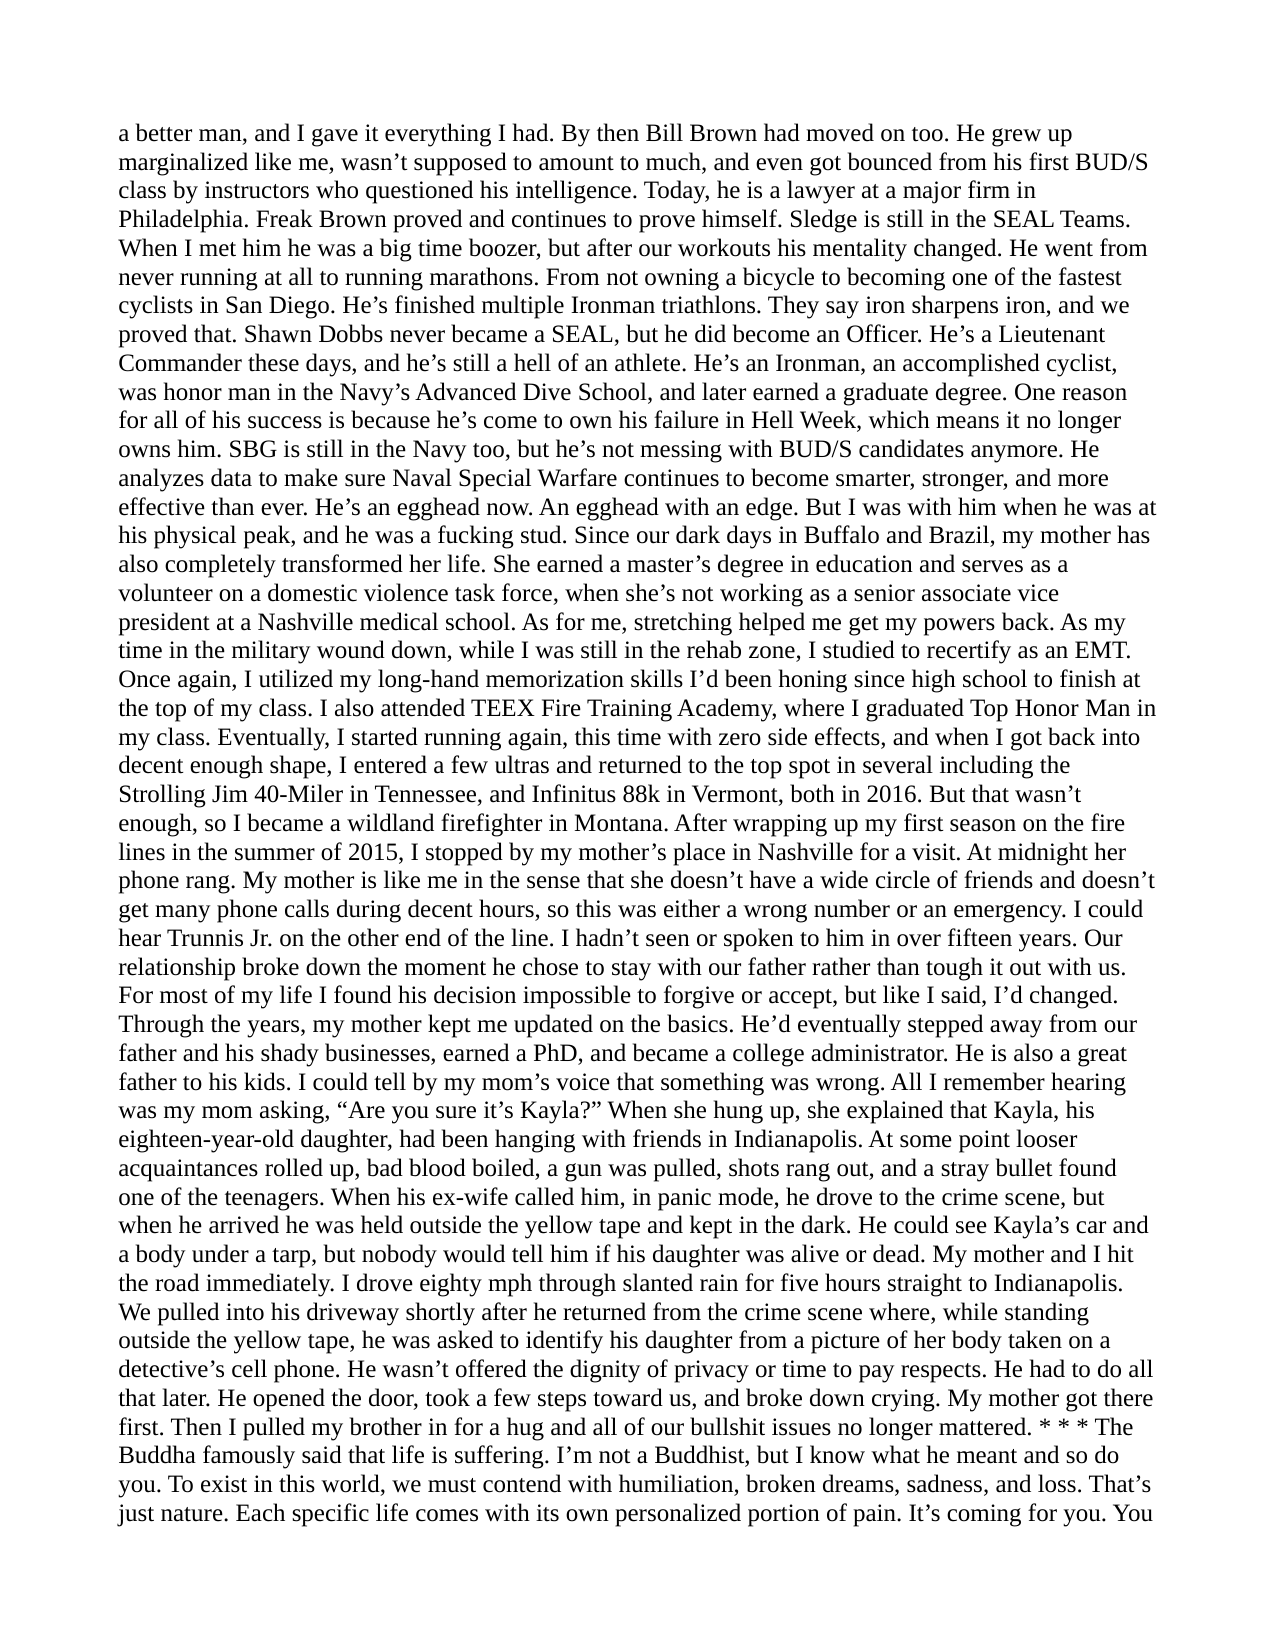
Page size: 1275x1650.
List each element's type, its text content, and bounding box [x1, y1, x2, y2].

text a better man, and I gave it everything I had. By then Bill Brown had moved on too. He grew up marginalized like me, wasn’t supposed to amount to much, and even got bounced from his first BUD/S class by instructors who questioned his intelligence. Today, he is a lawyer at a major firm in Philadelphia. Freak Brown proved and continues to prove himself. Sledge is still in the SEAL Teams. When I met him he was a big time boozer, but after our workouts his mentality changed. He went from never running at all to running marathons. From not owning a bicycle to becoming one of the fastest cyclists in San Diego. He’s finished multiple Ironman triathlons. They say iron sharpens iron, and we proved that. Shawn Dobbs never became a SEAL, but he did become an Officer. He’s a Lieutenant Commander these days, and he’s still a hell of an athlete. He’s an Ironman, an accomplished cyclist, was honor man in the Navy’s Advanced Dive School, and later earned a graduate degree. One reason for all of his success is because he’s come to own his failure in Hell Week, which means it no longer owns him. SBG is still in the Navy too, but he’s not messing with BUD/S candidates anymore. He analyzes data to make sure Naval Special Warfare continues to become smarter, stronger, and more effective than ever. He’s an egghead now. An egghead with an edge. But I was with him when he was at his physical peak, and he was a fucking stud. Since our dark days in Buffalo and Brazil, my mother has also completely transformed her life. She earned a master’s degree in education and serves as a volunteer on a domestic violence task force, when she’s not working as a senior associate vice president at a Nashville medical school. As for me, stretching helped me get my powers back. As my time in the military wound down, while I was still in the rehab zone, I studied to recertify as an EMT. Once again, I utilized my long-hand memorization skills I’d been honing since high school to finish at the top of my class. I also attended TEEX Fire Training Academy, where I graduated Top Honor Man in my class. Eventually, I started running again, this time with zero side effects, and when I got back into decent enough shape, I entered a few ultras and returned to the top spot in several including the Strolling Jim 40-Miler in Tennessee, and Infinitus 88k in Vermont, both in 2016. But that wasn’t enough, so I became a wildland firefighter in Montana. After wrapping up my first season on the fire lines in the summer of 2015, I stopped by my mother’s place in Nashville for a visit. At midnight her phone rang. My mother is like me in the sense that she doesn’t have a wide circle of friends and doesn’t get many phone calls during decent hours, so this was either a wrong number or an emergency. I could hear Trunnis Jr. on the other end of the line. I hadn’t seen or spoken to him in over fifteen years. Our relationship broke down the moment he chose to stay with our father rather than tough it out with us. For most of my life I found his decision impossible to forgive or accept, but like I said, I’d changed. Through the years, my mother kept me updated on the basics. He’d eventually stepped away from our father and his shady businesses, earned a PhD, and became a college administrator. He is also a great father to his kids. I could tell by my mom’s voice that something was wrong. All I remember hearing was my mom asking, “Are you sure it’s Kayla?” When she hung up, she explained that Kayla, his eighteen-year-old daughter, had been hanging with friends in Indianapolis. At some point looser acquaintances rolled up, bad blood boiled, a gun was pulled, shots rang out, and a stray bullet found one of the teenagers. When his ex-wife called him, in panic mode, he drove to the crime scene, but when he arrived he was held outside the yellow tape and kept in the dark. He could see Kayla’s car and a body under a tarp, but nobody would tell him if his daughter was alive or dead. My mother and I hit the road immediately. I drove eighty mph through slanted rain for five hours straight to Indianapolis. We pulled into his driveway shortly after he returned from the crime scene where, while standing outside the yellow tape, he was asked to identify his daughter from a picture of her body taken on a detective’s cell phone. He wasn’t offered the dignity of privacy or time to pay respects. He had to do all that later. He opened the door, took a few steps toward us, and broke down crying. My mother got there first. Then I pulled my brother in for a hug and all of our bullshit issues no longer mattered. * * * The Buddha famously said that life is suffering. I’m not a Buddhist, but I know what he meant and so do you. To exist in this world, we must contend with humiliation, broken dreams, sadness, and loss. That’s just nature. Each specific life comes with its own personalized portion of pain. It’s coming for you. You [118, 118, 1157, 1527]
